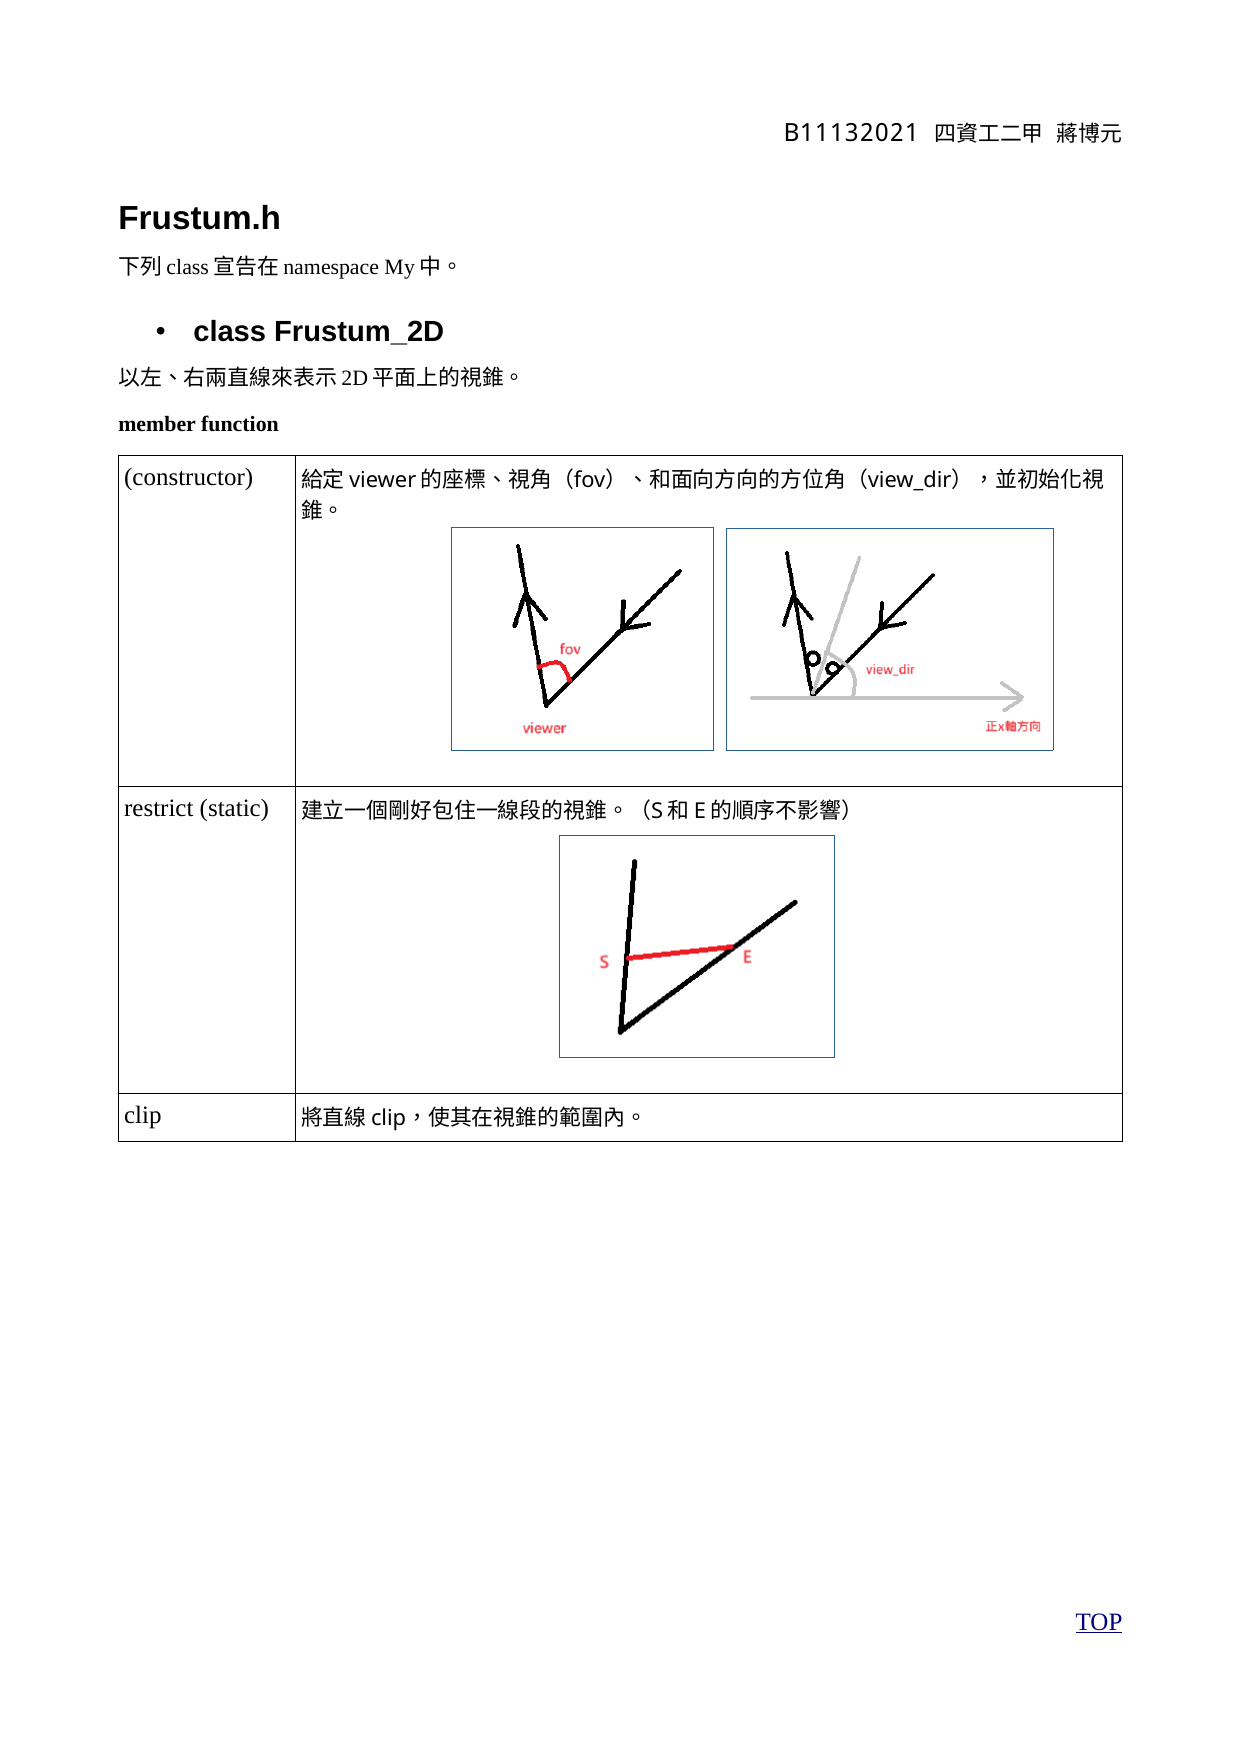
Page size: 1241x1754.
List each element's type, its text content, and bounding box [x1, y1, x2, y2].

text 下列class宣告在namespace My中。 [118, 249, 1122, 280]
table_cell clip [119, 1094, 295, 1141]
table_header 給定viewer的座標、視角（fov）、和面向方向的方位角（view_dir），並初始化視錐。 [296, 456, 1122, 786]
picture [453, 530, 711, 747]
picture [561, 837, 831, 1055]
text member function [118, 411, 1122, 437]
table_cell 建立一個剛好包住一線段的視錐。（S和E的順序不影響） [296, 787, 1122, 1093]
table_cell 將直線clip，使其在視錐的範圍內。 [296, 1094, 1122, 1141]
table_cell restrict (static) [119, 787, 295, 1093]
subtitle Frustum.h [118, 198, 1122, 236]
subtitle class Frustum_2D [156, 314, 1122, 348]
text 以左、右兩直線來表示2D平面上的視錐。 [118, 360, 1122, 392]
table_header (constructor) [119, 456, 295, 786]
picture [729, 530, 1050, 748]
